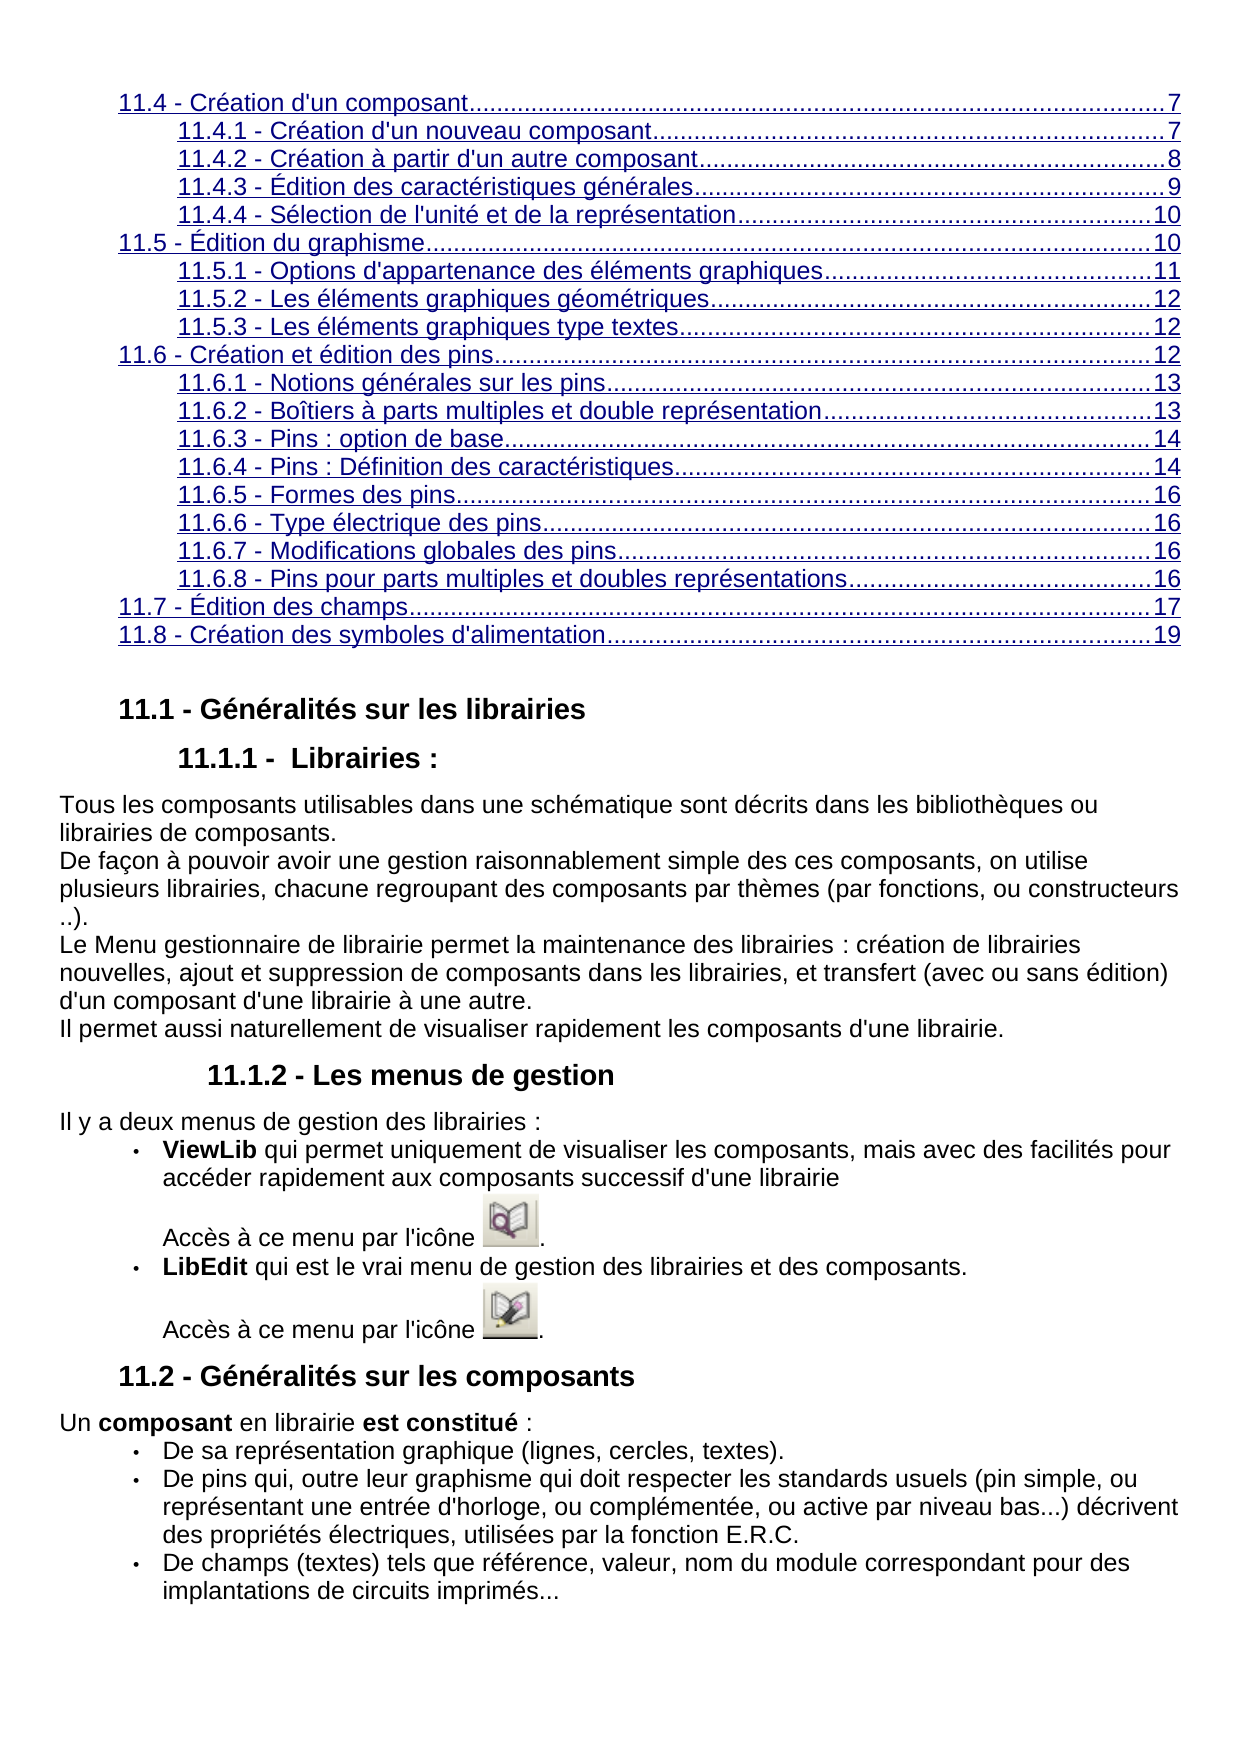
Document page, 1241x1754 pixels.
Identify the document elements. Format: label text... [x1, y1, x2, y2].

text 11.6 - Création et édition des pins 12 [118, 341, 1181, 365]
text 11.4.3 - Édition des caractéristiques générales 9 [177, 173, 1181, 197]
subtitle Les menus de gestion [133, 1059, 1181, 1092]
subtitle Généralités sur les composants [118, 1360, 1181, 1393]
text 11.5.3 - Les éléments graphiques type textes 12 [177, 313, 1181, 337]
text 11.6.1 - Notions générales sur les pins 13 [177, 369, 1181, 393]
subtitle Généralités sur les librairies [118, 693, 1181, 726]
text Tous les composants utilisables dans une schématique sont décrits dans les bibliothèques ou librairies de composants. [59, 791, 1181, 847]
text 11.6.2 - Boîtiers à parts multiples et double représentation 13 [177, 397, 1181, 421]
text Il y a deux menus de gestion des librairies : [59, 1108, 1181, 1136]
text 11.8 - Création des symboles d'alimentation 19 [118, 621, 1181, 645]
text 11.4.2 - Création à partir d'un autre composant 8 [177, 144, 1181, 169]
text 11.4 - Création d'un composant 7 [118, 88, 1181, 113]
text 11.7 - Édition des champs 17 [118, 593, 1181, 617]
list De pins qui, outre leur graphisme qui doit respecter les standards usuels (pin simple, ou représentant une entrée d'horloge, ou complémentée, ou active par niveau bas...) décrivent des propriétés électriques, utilisées par la fonction E.R.C. [133, 1465, 1181, 1549]
list ViewLib qui permet uniquement de visualiser les composants, mais avec des facilités pour accéder rapidement aux composants successif d'une librairie Accès à ce menu par l'icône . [103, 1136, 1181, 1252]
text 11.4.4 - Sélection de l'unité et de la représentation 10 [177, 201, 1181, 225]
text 11.6.7 - Modifications globales des pins 16 [177, 537, 1181, 561]
text 11.6.3 - Pins : option de base 14 [177, 425, 1181, 449]
text 11.6.4 - Pins : Définition des caractéristiques 14 [177, 453, 1181, 477]
text 11.5.1 - Options d'appartenance des éléments graphiques 11 [177, 257, 1181, 281]
text 11.6.6 - Type électrique des pins 16 [177, 509, 1181, 533]
text 11.4.1 - Création d'un nouveau composant 7 [177, 117, 1181, 141]
picture [482, 1280, 538, 1339]
subtitle Librairies : [177, 742, 1181, 774]
text 11.6.5 - Formes des pins 16 [177, 481, 1181, 505]
list LibEdit qui est le vrai menu de gestion des librairies et des composants. Accès à ce menu par l'icône . [103, 1252, 1181, 1344]
list De sa représentation graphique (lignes, cercles, textes). [133, 1437, 1181, 1465]
text 11.5.2 - Les éléments graphiques géométriques 12 [177, 285, 1181, 309]
text 11.5 - Édition du graphisme 10 [118, 229, 1181, 253]
text Le Menu gestionnaire de librairie permet la maintenance des librairies : création de librairies nouvelles, ajout et suppression de composants dans les librairies, et transfert (avec ou sans édition) d'un composant d'une librairie à une autre. [59, 931, 1181, 1015]
picture [482, 1192, 539, 1247]
text Un composant en librairie est constitué : [59, 1409, 1181, 1437]
text Il permet aussi naturellement de visualiser rapidement les composants d'une librairie. [59, 1015, 1181, 1043]
list De champs (textes) tels que référence, valeur, nom du module correspondant pour des implantations de circuits imprimés... [133, 1549, 1181, 1605]
text 11.6.8 - Pins pour parts multiples et doubles représentations 16 [177, 565, 1181, 589]
text De façon à pouvoir avoir une gestion raisonnablement simple des ces composants, on utilise plusieurs librairies, chacune regroupant des composants par thèmes (par fonctions, ou constructeurs ..). [59, 847, 1181, 931]
